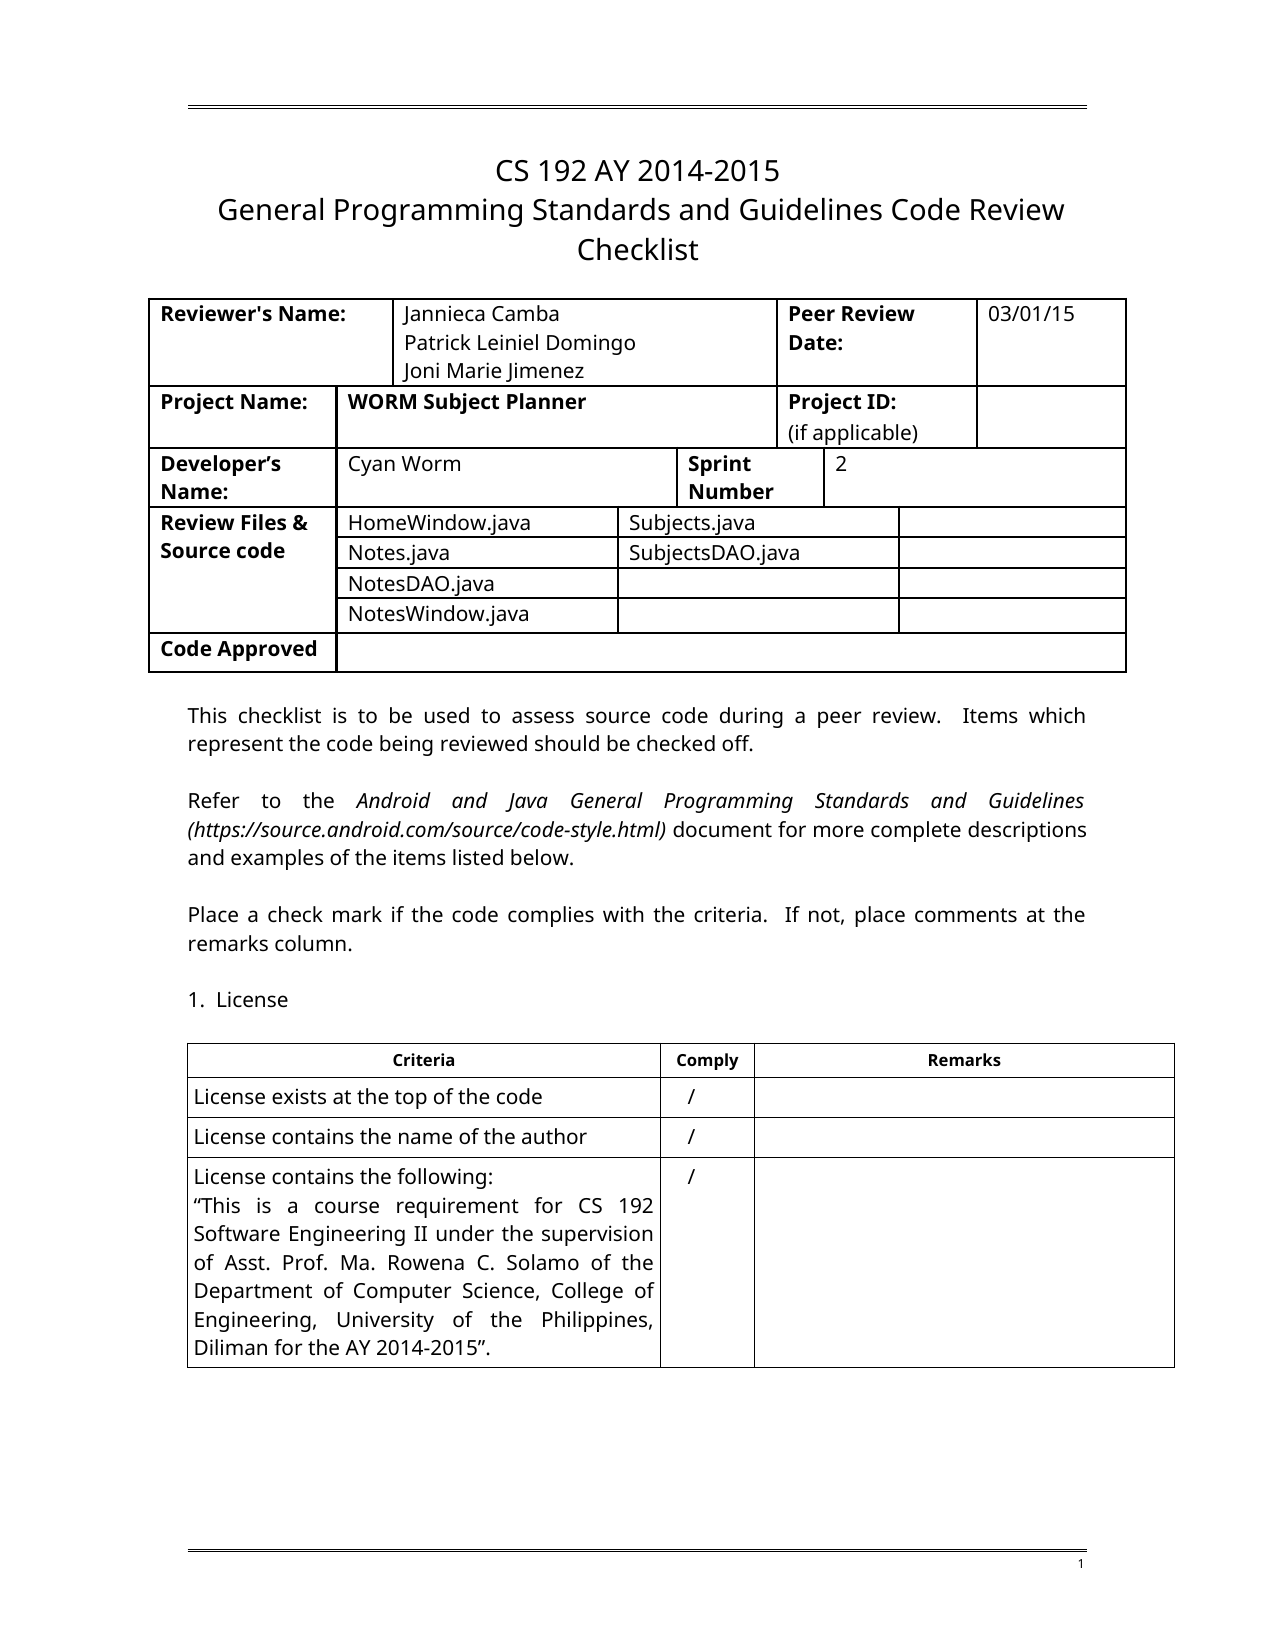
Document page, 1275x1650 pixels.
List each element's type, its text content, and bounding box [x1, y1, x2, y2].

table_cell Cyan Worm [338, 449, 676, 506]
table_cell [900, 599, 1125, 632]
text Refer to the Android and Java General Programming Standards and Guidelines (https://source.android.com/source/code-style.html) document for more complete descriptions and examples of the items listed below. [187, 786, 1087, 872]
table_cell NotesDAO.java [338, 569, 617, 597]
text Place a check mark if the code complies with the criteria. If not, place comments at the remarks column. [187, 900, 1087, 957]
table_cell WORM Subject Planner [338, 387, 776, 447]
table_cell Sprint Number [678, 449, 823, 506]
table_cell Review Files & Source code [150, 508, 335, 632]
table_cell [900, 538, 1125, 567]
text This checklist is to be used to assess source code during a peer review. Items which represent the code being reviewed should be checked off. [187, 701, 1087, 758]
table_cell / [661, 1158, 754, 1367]
table_cell License exists at the top of the code [188, 1078, 660, 1117]
text CS 192 AY 2014-2015 [187, 150, 1087, 190]
table_header Criteria [188, 1044, 660, 1077]
table_cell [900, 508, 1125, 536]
table_cell [619, 599, 898, 632]
text 1. License [187, 986, 1087, 1014]
table_cell Subjects.java [619, 508, 898, 536]
table_cell [755, 1078, 1174, 1117]
table_header 03/01/15 [978, 300, 1125, 385]
table_cell [755, 1158, 1174, 1367]
table_header Comply [661, 1044, 754, 1077]
table_cell SubjectsDAO.java [619, 538, 898, 567]
table_cell [338, 634, 1125, 671]
table_cell [619, 569, 898, 597]
table_cell License contains the following: “This is a course requirement for CS 192 Software Engineering II under the supervision of Asst. Prof. Ma. Rowena C. Solamo of the Department of Computer Science, College of Engineering, University of the Philippines, Diliman for the AY 2014-2015”. [188, 1158, 660, 1367]
text General Programming Standards and Guidelines Code Review Checklist [187, 190, 1087, 269]
table_cell / [661, 1078, 754, 1117]
table_cell Notes.java [338, 538, 617, 567]
table_cell (if applicable) [778, 416, 976, 447]
table_cell License contains the name of the author [188, 1118, 660, 1157]
table_cell NotesWindow.java [338, 599, 617, 632]
table_cell 2 [825, 449, 1125, 506]
table_cell Project Name: [150, 387, 335, 447]
table_cell [755, 1118, 1174, 1157]
table_cell Project ID: [778, 387, 976, 416]
table_header Jannieca Camba Patrick Leiniel Domingo Joni Marie Jimenez [394, 300, 776, 385]
table_cell [900, 569, 1125, 597]
table_header Peer Review Date: [778, 300, 976, 385]
table_cell HomeWindow.java [338, 508, 617, 536]
table_cell Code Approved [150, 634, 335, 671]
table_cell [978, 387, 1125, 447]
table_header Remarks [755, 1044, 1174, 1077]
table_cell Developer’s Name: [150, 449, 335, 506]
table_cell / [661, 1118, 754, 1157]
table_header Reviewer's Name: [150, 300, 392, 385]
